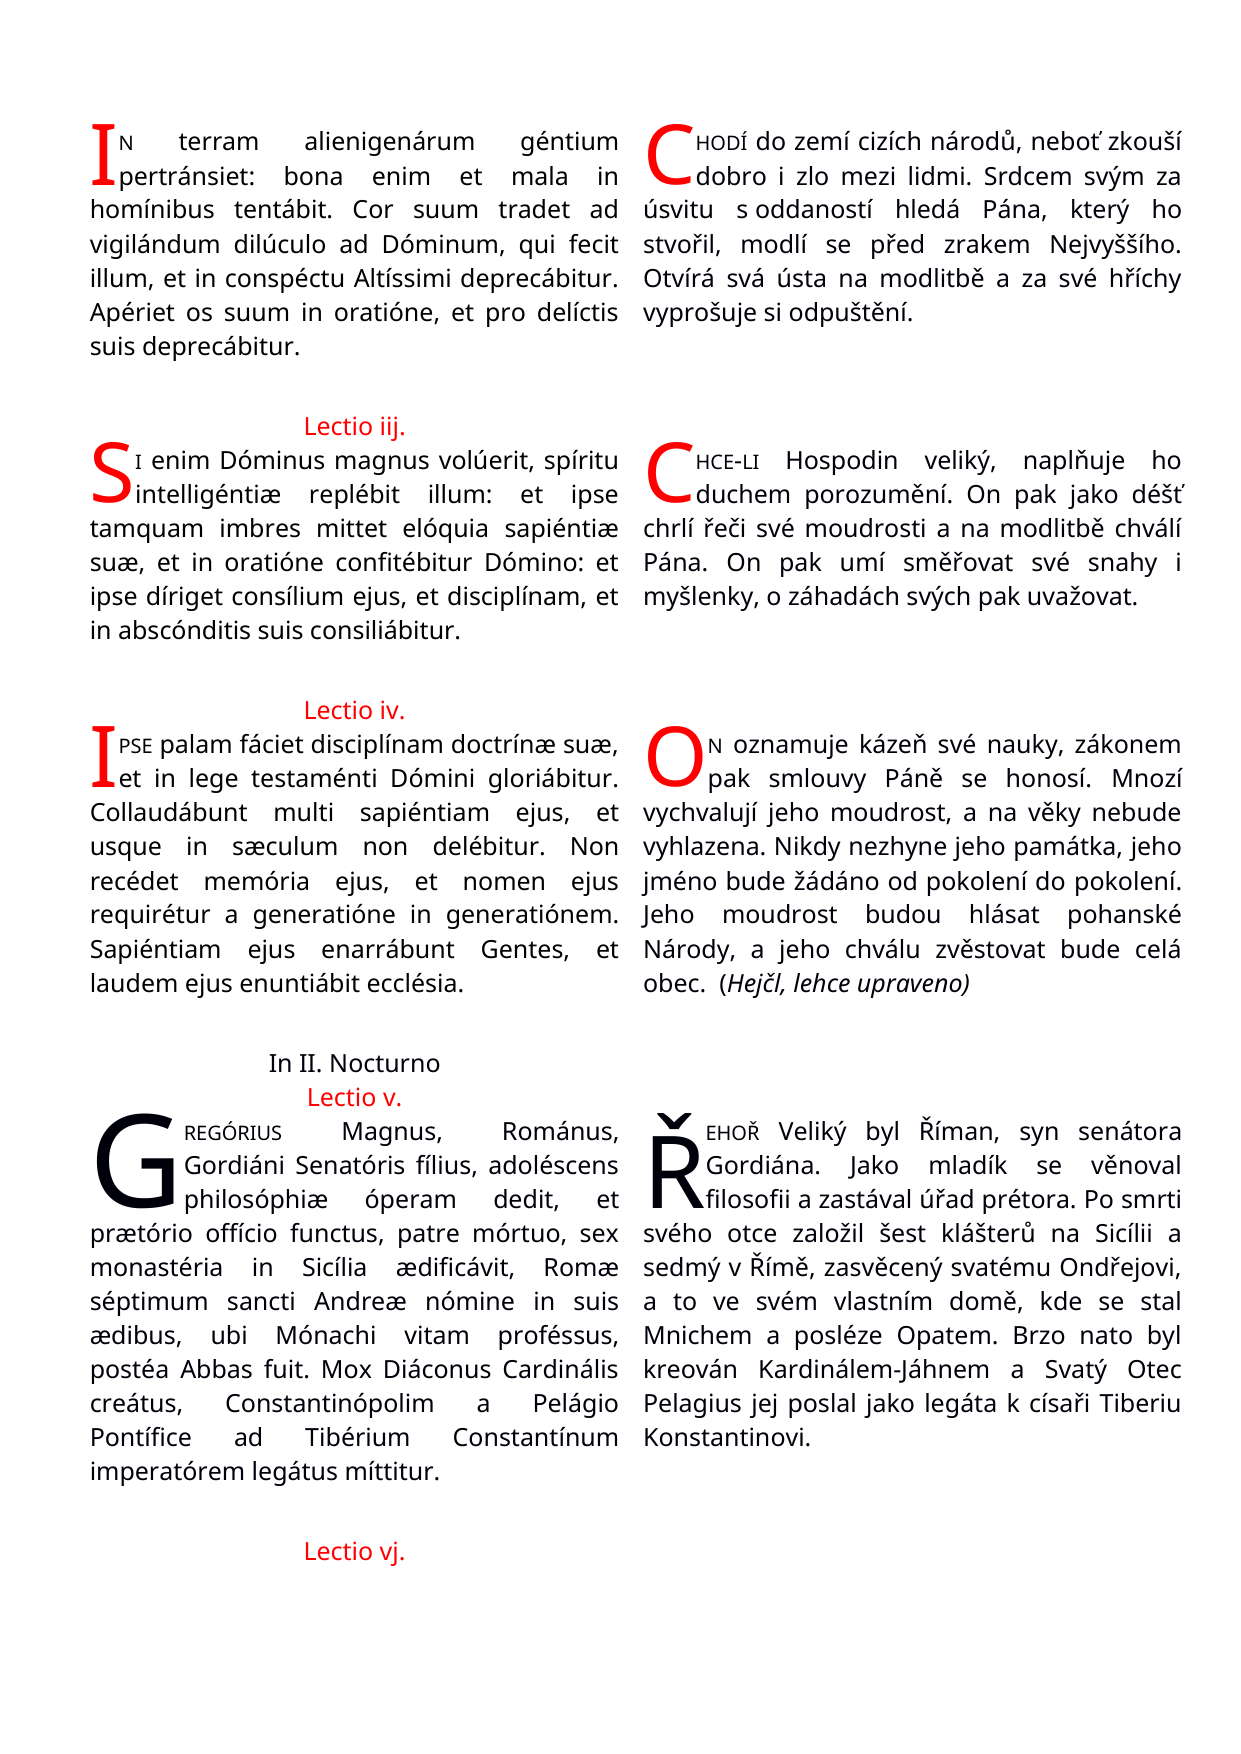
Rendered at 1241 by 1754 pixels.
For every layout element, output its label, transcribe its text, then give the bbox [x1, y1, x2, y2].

table_cell [631, 1528, 1194, 1574]
table_cell Lectio vj. [78, 1528, 631, 1574]
table_cell In II. Nocturno Lectio v. Gregórius Magnus, Románus, Gordiáni Senatóris fílius, adoléscens philosóphiæ ópe­ram dedit, et prætório offício functus, patre mórtuo, sex monastéria in Sicília ædificávit, Romæ séptimum sancti Andreæ nómine in suis ædibus, ubi Mónachi vitam proféssus, postéa Abbas fuit. Mox Diáconus Cardinális creátus, Constantinópolim a Pelágio Pontífice ad Tibérium Constantínum imperatórem legátus míttitur. [78, 1039, 631, 1528]
table_cell Lectio iv. Ipse palam fáciet disciplínam doctrínæ suæ, et in lege testaménti Dómini gloriábitur. Collaudábunt multi sapiéntiam ejus, et usque in sæculum non delébitur. Non recédet memória ejus, et nomen ejus requirétur a generatióne in generatiónem. Sapiéntiam ejus enarrábunt Gentes, et laudem ejus enuntiábit ecclésia. [78, 687, 631, 1039]
table_cell In terram alienigenárum géntium pertránsiet: bona enim et mala in homínibus tentábit. Cor suum tradet ad vigilándum dilúculo ad Dóminum, qui fecit illum, et in conspéctu Altíssimi deprecábitur. Apériet os suum in oratióne, et pro delíctis suis deprecábitur. [78, 118, 631, 402]
table_cell Chce-li Hospodin veliký, naplňuje ho duchem porozumění. On pak jako déšť chrlí řeči své moudrosti a na modlitbě chválí Pána. On pak umí směřovat své snahy i myšlenky, o záhadách svých pak uvažovat. [631, 403, 1194, 687]
table_cell Chodí do zemí cizích národů, neboť zkouší dobro i zlo mezi lidmi. Srdcem svým za úsvitu s oddaností hledá Pána, který ho stvořil, modlí se před zrakem Nejvyššího. Otvírá svá ústa na modlitbě a za své hříchy vyprošuje si odpuštění. [631, 118, 1194, 402]
table_cell Řehoř Veliký byl Říman, syn senátora Gordiána. Jako mladík se věnoval filosofii a zastával úřad prétora. Po smrti svého otce založil šest klášterů na Sicílii a sedmý v Římě, zasvěcený svatému Ondřejovi, a to ve svém vlastním domě, kde se stal Mnichem a posléze Opatem. Brzo nato byl kreován Kardinálem-Jáhnem a Svatý Otec Pelagius jej poslal jako legáta k císaři Tiberiu Konstantinovi. [631, 1039, 1194, 1528]
table_cell Lectio iij. Si enim Dóminus magnus volúerit, spíritu intelligéntiæ replébit illum: et ipse tamquam imbres mittet elóquia sapiéntiæ suæ, et in oratióne confitébitur Dómino: et ipse díriget consílium ejus, et disciplínam, et in abscónditis suis consiliábitur. [78, 403, 631, 687]
table_cell On oznamuje kázeň své nauky, zákonem pak smlouvy Páně se honosí. Mnozí vychvalují jeho moudrost, a na věky nebude vyhlazena. Nikdy nezhyne jeho památka, jeho jméno bude žádáno od pokolení do pokolení. Jeho moudrost budou hlásat pohanské Národy, a jeho chválu zvěstovat bude celá obec. (Hejčl, lehce upraveno) [631, 687, 1194, 1039]
